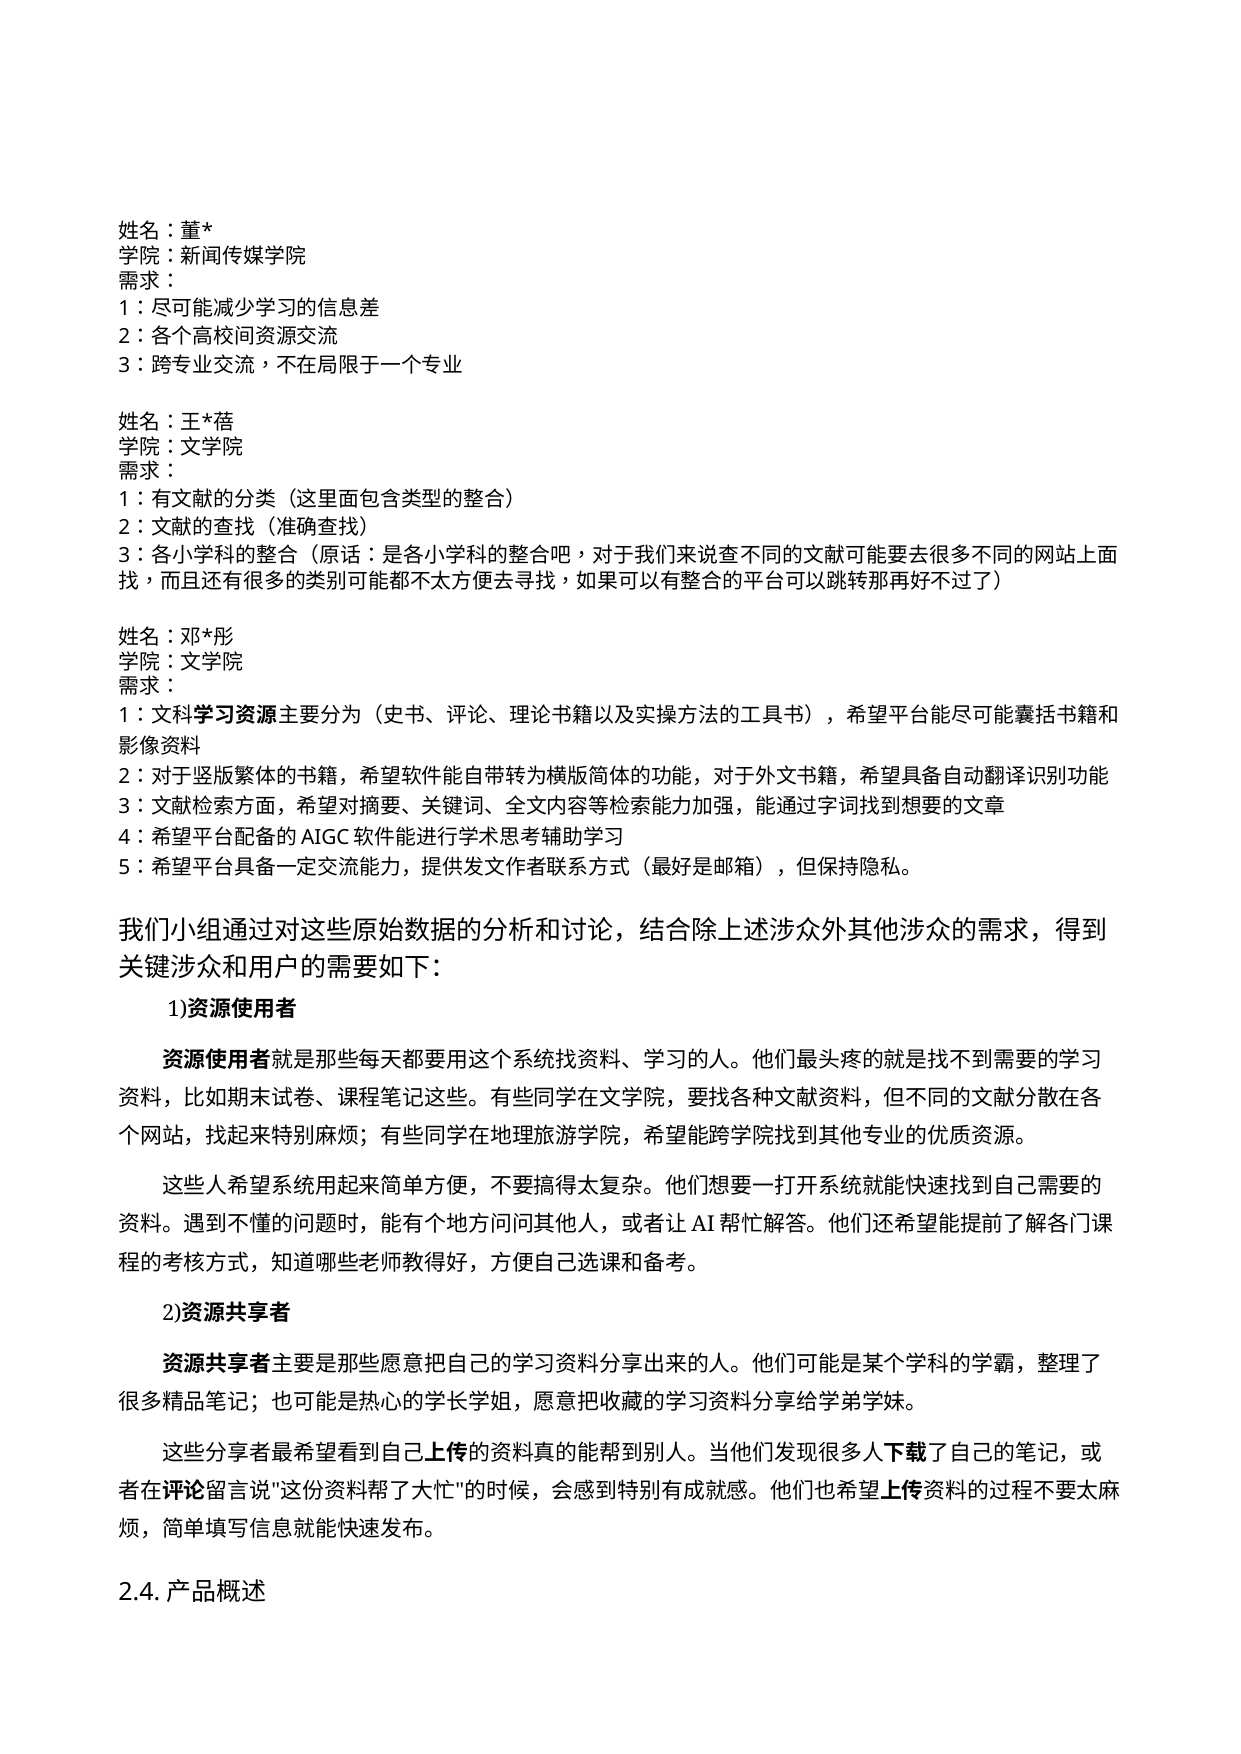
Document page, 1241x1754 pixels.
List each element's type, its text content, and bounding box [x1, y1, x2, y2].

text 姓名：董* [118, 216, 1122, 244]
text 需求： [118, 459, 1122, 484]
text 需求： [118, 674, 1122, 699]
text 2：各个高校间资源交流 [118, 321, 1122, 350]
text 2：对于竖版繁体的书籍，希望软件能自带转为横版简体的功能，对于外文书籍，希望具备自动翻译识别功能 [118, 759, 1122, 789]
text 学院：新闻传媒学院 [118, 244, 1122, 269]
text 3：跨专业交流，不在局限于一个专业 [118, 350, 1122, 378]
text 我们小组通过对这些原始数据的分析和讨论，结合除上述涉众外其他涉众的需求，得到关键涉众和用户的需要如下： [118, 909, 1122, 984]
text 1：有文献的分类（这里面包含类型的整合） [118, 484, 1122, 512]
text 3：文献检索方面，希望对摘要、关键词、全文内容等检索能力加强，能通过字词找到想要的文章 [118, 789, 1122, 820]
subtitle 产品概述 [118, 1572, 1122, 1608]
text 这些分享者最希望看到自己上传的资料真的能帮到别人。当他们发现很多人下载了自己的笔记，或者在评论留言说"这份资料帮了大忙"的时候，会感到特别有成就感。他们也希望上传资料的过程不要太麻烦，简单填写信息就能快速发布。 [118, 1435, 1122, 1543]
text 1：尽可能减少学习的信息差 [118, 293, 1122, 321]
text 3：各小学科的整合（原话：是各小学科的整合吧，对于我们来说查不同的文献可能要去很多不同的网站上面找，而且还有很多的类别可能都不太方便去寻找，如果可以有整合的平台可以跳转那再好不过了） [118, 541, 1122, 593]
text 4：希望平台配备的AIGC软件能进行学术思考辅助学习 [118, 820, 1122, 850]
text 这些人希望系统用起来简单方便，不要搞得太复杂。他们想要一打开系统就能快速找到自己需要的资料。遇到不懂的问题时，能有个地方问问其他人，或者让AI帮忙解答。他们还希望能提前了解各门课程的考核方式，知道哪些老师教得好，方便自己选课和备考。 [118, 1168, 1122, 1276]
text 资源使用者就是那些每天都要用这个系统找资料、学习的人。他们最头疼的就是找不到需要的学习资料，比如期末试卷、课程笔记这些。有些同学在文学院，要找各种文献资料，但不同的文献分散在各个网站，找起来特别麻烦；有些同学在地理旅游学院，希望能跨学院找到其他专业的优质资源。 [118, 1042, 1122, 1149]
text 姓名：王*蓓 [118, 407, 1122, 435]
text 需求： [118, 269, 1122, 293]
text 1)资源使用者 [118, 991, 1122, 1023]
text 学院：文学院 [118, 435, 1122, 459]
text 5：希望平台具备一定交流能力，提供发文作者联系方式（最好是邮箱），但保持隐私。 [118, 850, 1122, 881]
text 2：文献的查找（准确查找） [118, 512, 1122, 541]
text 学院：文学院 [118, 650, 1122, 674]
text 姓名：邓*彤 [118, 622, 1122, 650]
text 1：文科学习资源主要分为（史书、评论、理论书籍以及实操方法的工具书），希望平台能尽可能囊括书籍和影像资料 [118, 699, 1122, 759]
text 资源共享者主要是那些愿意把自己的学习资料分享出来的人。他们可能是某个学科的学霸，整理了很多精品笔记；也可能是热心的学长学姐，愿意把收藏的学习资料分享给学弟学妹。 [118, 1346, 1122, 1416]
text 2)资源共享者 [118, 1295, 1122, 1327]
